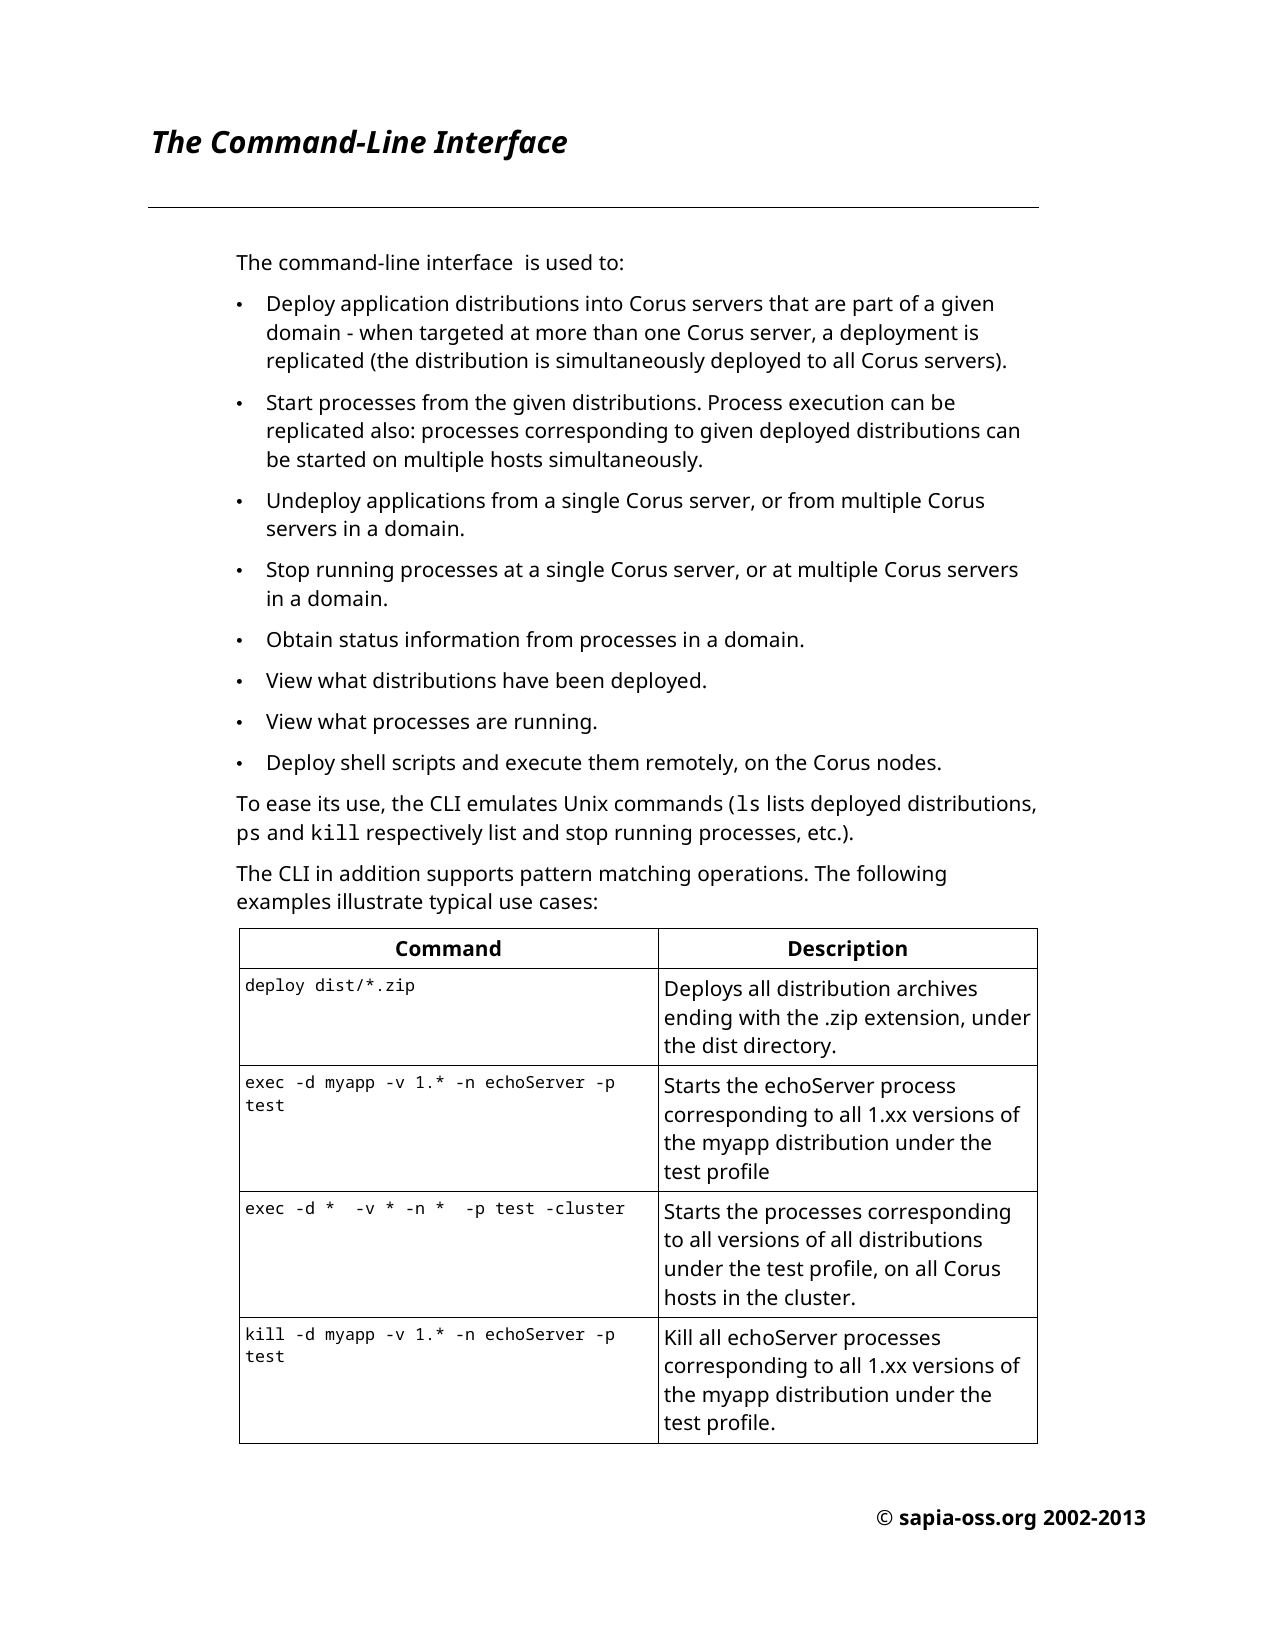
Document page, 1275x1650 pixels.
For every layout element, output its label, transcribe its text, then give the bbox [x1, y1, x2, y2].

table_cell Deploys all distribution archives ending with the .zip extension, under the dist directory. [659, 969, 1037, 1065]
text To ease its use, the CLI emulates Unix commands (ls lists deployed distributions, ps and kill respectively list and stop running processes, etc.). [236, 789, 1039, 846]
list Deploy application distributions into Corus servers that are part of a given domain - when targeted at more than one Corus server, a deployment is replicated (the distribution is simultaneously deployed to all Corus servers). [236, 289, 1039, 375]
list View what processes are running. [236, 707, 1039, 735]
table_header Command [240, 929, 658, 968]
text The command-line interface is used to: [236, 248, 1039, 277]
list View what distributions have been deployed. [236, 666, 1039, 694]
list Deploy shell scripts and execute them remotely, on the Corus nodes. [236, 748, 1039, 776]
list Stop running processes at a single Corus server, or at multiple Corus servers in a domain. [236, 555, 1039, 612]
table_header Description [659, 929, 1037, 968]
table_cell deploy dist/*.zip [240, 969, 658, 1065]
table_cell Kill all echoServer processes corresponding to all 1.xx versions of the myapp distribution under the test profile. [659, 1318, 1037, 1443]
table_cell Starts the processes corresponding to all versions of all distributions under the test profile, on all Corus hosts in the cluster. [659, 1192, 1037, 1317]
text The CLI in addition supports pattern matching operations. The following examples illustrate typical use cases: [236, 858, 1039, 916]
subtitle The Command-Line Interface [148, 118, 1039, 207]
table_cell kill -d myapp -v 1.* -n echoServer -p test [240, 1318, 658, 1443]
table_cell Starts the echoServer process corresponding to all 1.xx versions of the myapp distribution under the test profile [659, 1066, 1037, 1191]
list Obtain status information from processes in a domain. [236, 625, 1039, 653]
table_cell exec -d * -v * -n * -p test -cluster [240, 1192, 658, 1317]
list Undeploy applications from a single Corus server, or from multiple Corus servers in a domain. [236, 486, 1039, 543]
table_cell exec -d myapp -v 1.* -n echoServer -p test [240, 1066, 658, 1191]
list Start processes from the given distributions. Process execution can be replicated also: processes corresponding to given deployed distributions can be started on multiple hosts simultaneously. [236, 387, 1039, 473]
